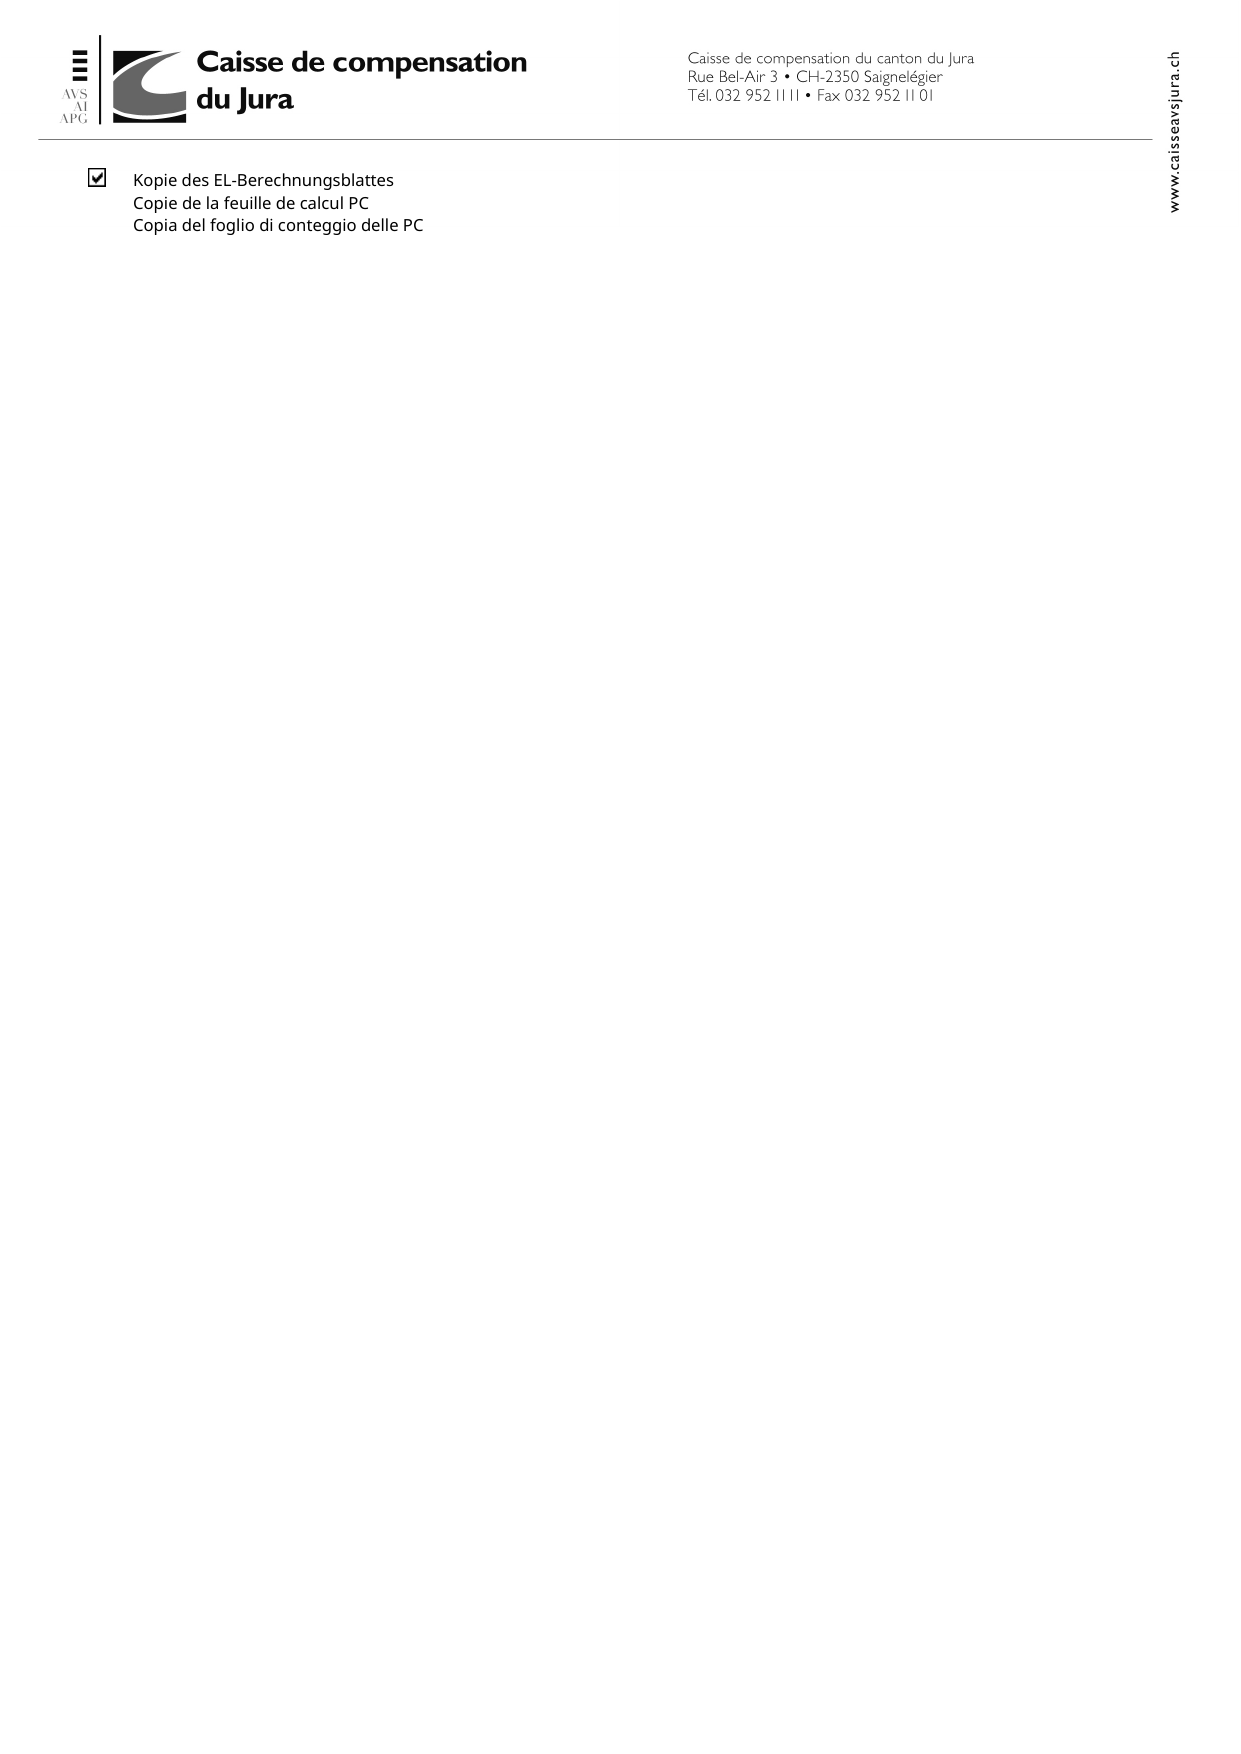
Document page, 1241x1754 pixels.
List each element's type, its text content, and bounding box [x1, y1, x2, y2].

table_cell [81, 228, 126, 248]
picture [1, 1, 1239, 227]
table_cell Kopie des EL-Berechnungsblattes Copie de la feuille de calcul PC Copia del foglio di conteggio delle PC [126, 228, 1158, 248]
